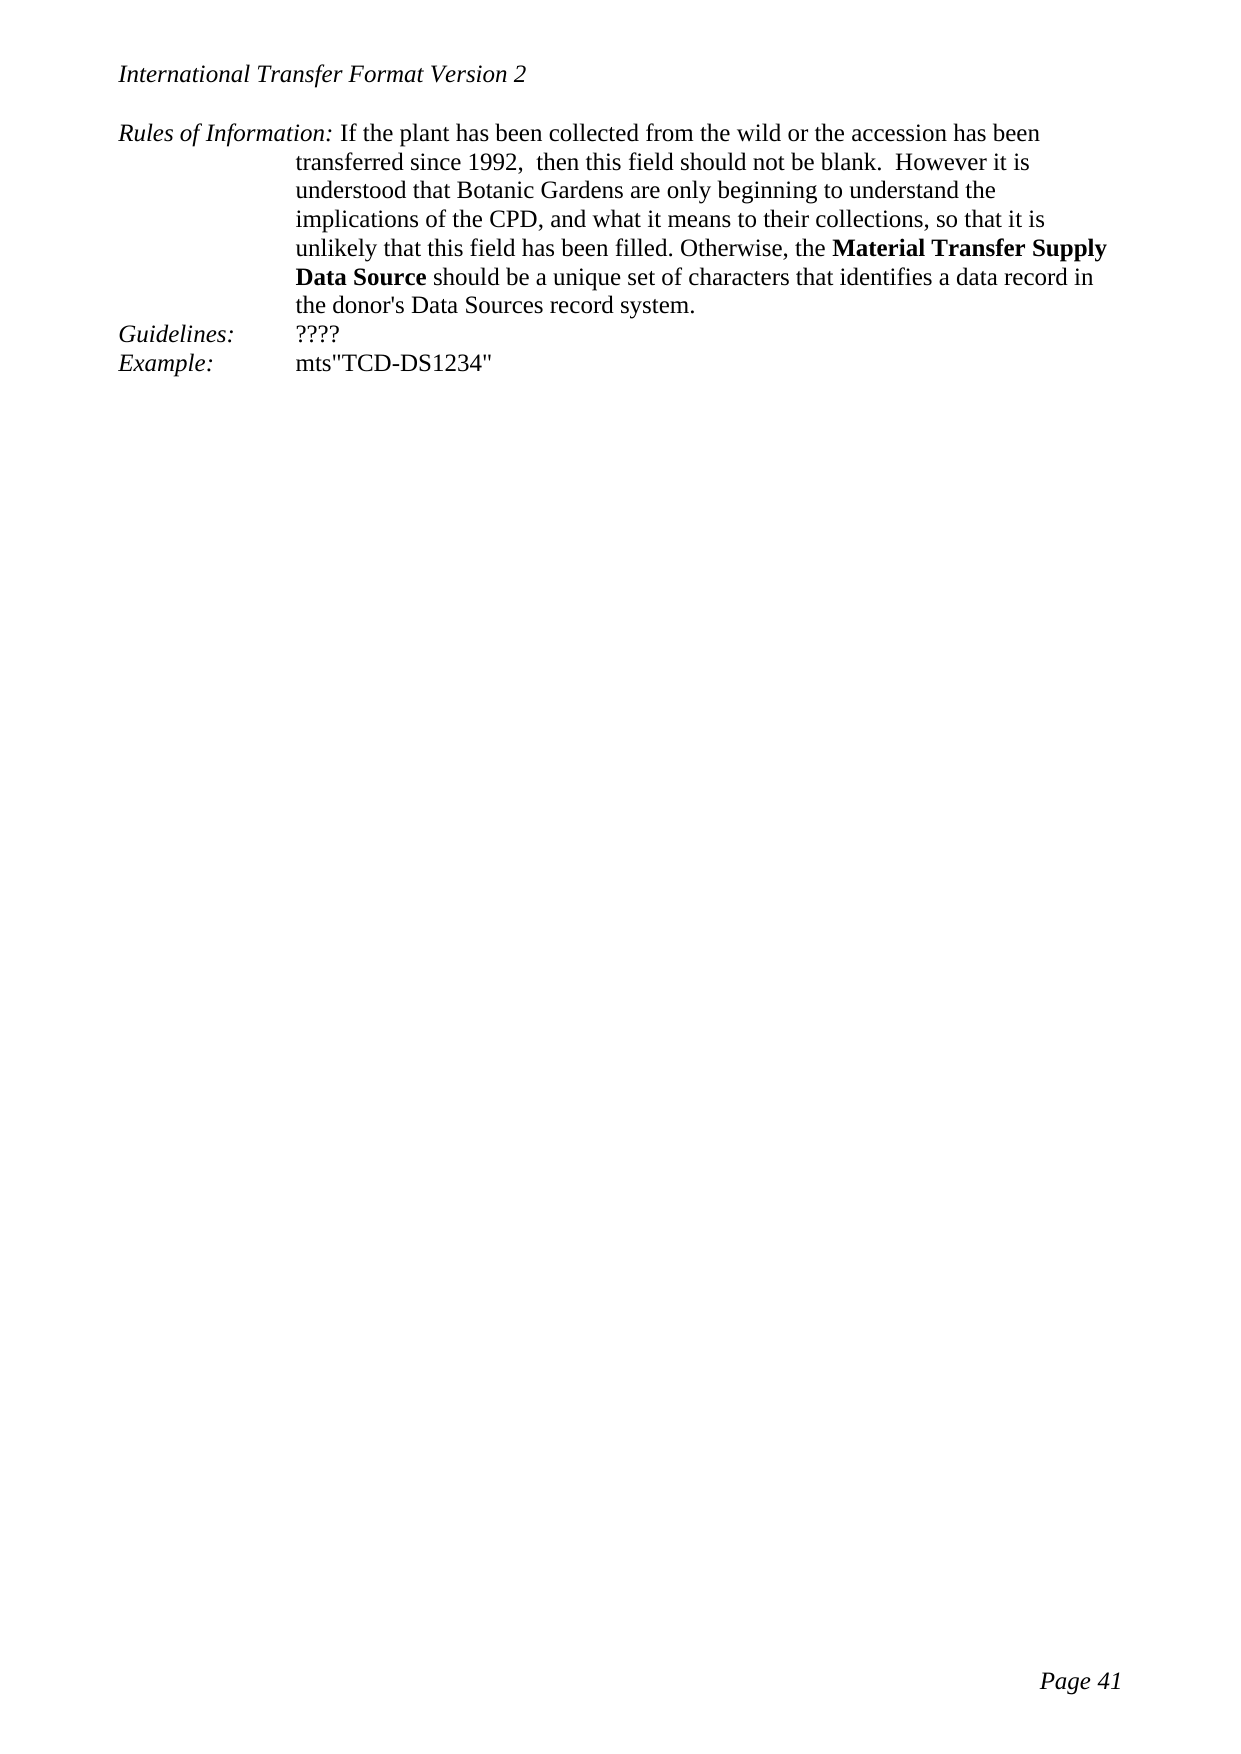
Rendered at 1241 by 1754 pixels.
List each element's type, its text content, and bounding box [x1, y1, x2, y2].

text Rules of Information: If the plant has been collected from the wild or the accession has been transferred since 1992, then this field should not be blank. However it is understood that Botanic Gardens are only beginning to understand the implications of the CPD, and what it means to their collections, so that it is unlikely that this field has been filled. Otherwise, the Material Transfer Supply Data Source should be a unique set of characters that identifies a data record in the donor's Data Sources record system. [118, 118, 1122, 319]
text Guidelines: ???? [118, 319, 1122, 348]
text Example: mts"TCD-DS1234" [118, 348, 1122, 377]
